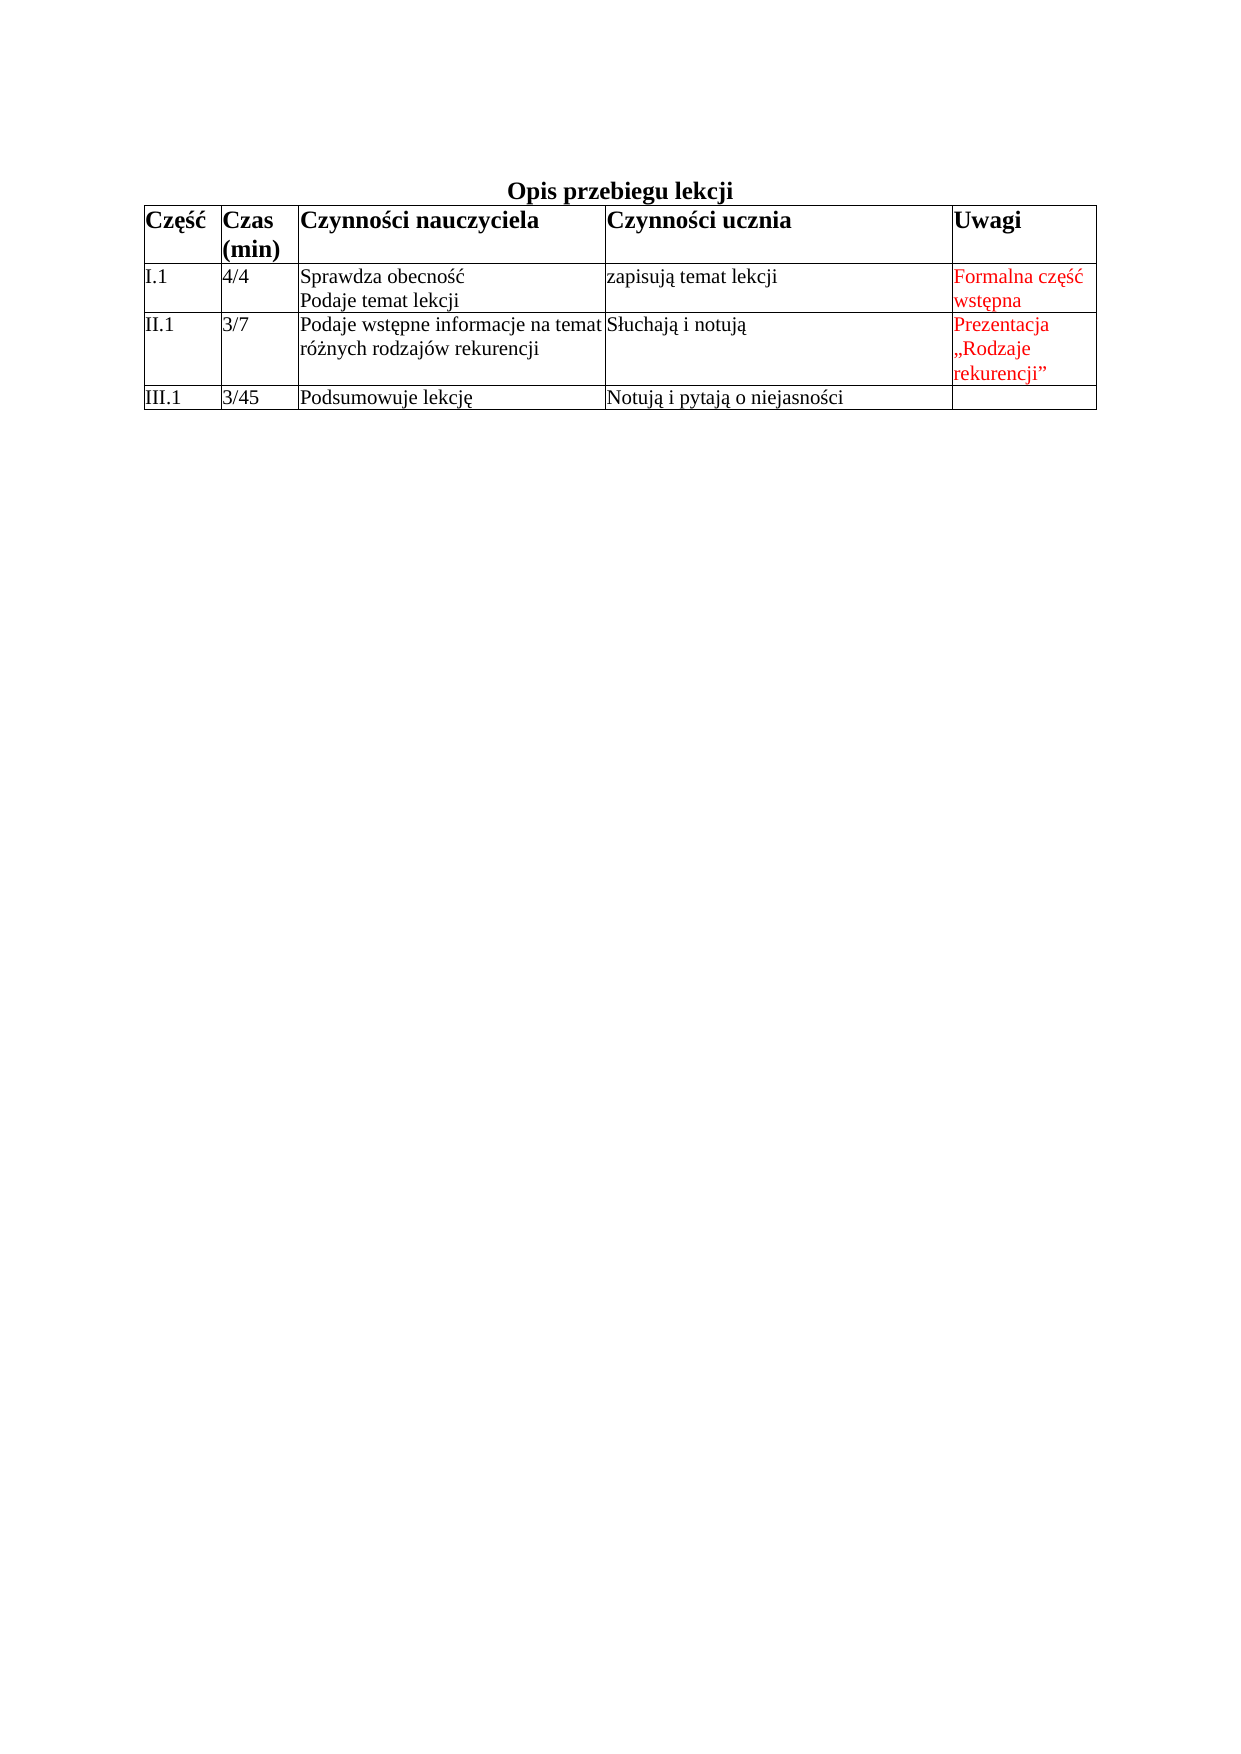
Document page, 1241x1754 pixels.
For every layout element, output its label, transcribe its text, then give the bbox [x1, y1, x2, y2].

table_cell Notują i pytają o niejasności [606, 386, 952, 409]
table_cell Formalna część wstępna [953, 264, 1096, 312]
table_cell Sprawdza obecność Podaje temat lekcji [299, 264, 605, 312]
table_header Uwagi [953, 206, 1096, 263]
text Opis przebiegu lekcji [150, 176, 1090, 205]
table_cell I.1 [145, 264, 221, 312]
table_cell Podsumowuje lekcję [299, 386, 605, 409]
table_cell 4/4 [222, 264, 298, 312]
table_header Część [145, 206, 221, 263]
table_cell Słuchają i notują [606, 313, 952, 384]
table_header Czas (min) [222, 206, 298, 263]
table_header Czynności nauczyciela [299, 206, 605, 263]
table_cell Podaje wstępne informacje na temat różnych rodzajów rekurencji [299, 313, 605, 384]
table_cell zapisują temat lekcji [606, 264, 952, 312]
table_cell [953, 386, 1096, 409]
table_cell 3/7 [222, 313, 298, 384]
table_header Czynności ucznia [606, 206, 952, 263]
table_cell Prezentacja „Rodzaje rekurencji” [953, 313, 1096, 384]
table_cell II.1 [145, 313, 221, 384]
table_cell 3/45 [222, 386, 298, 409]
table_cell III.1 [145, 386, 221, 409]
